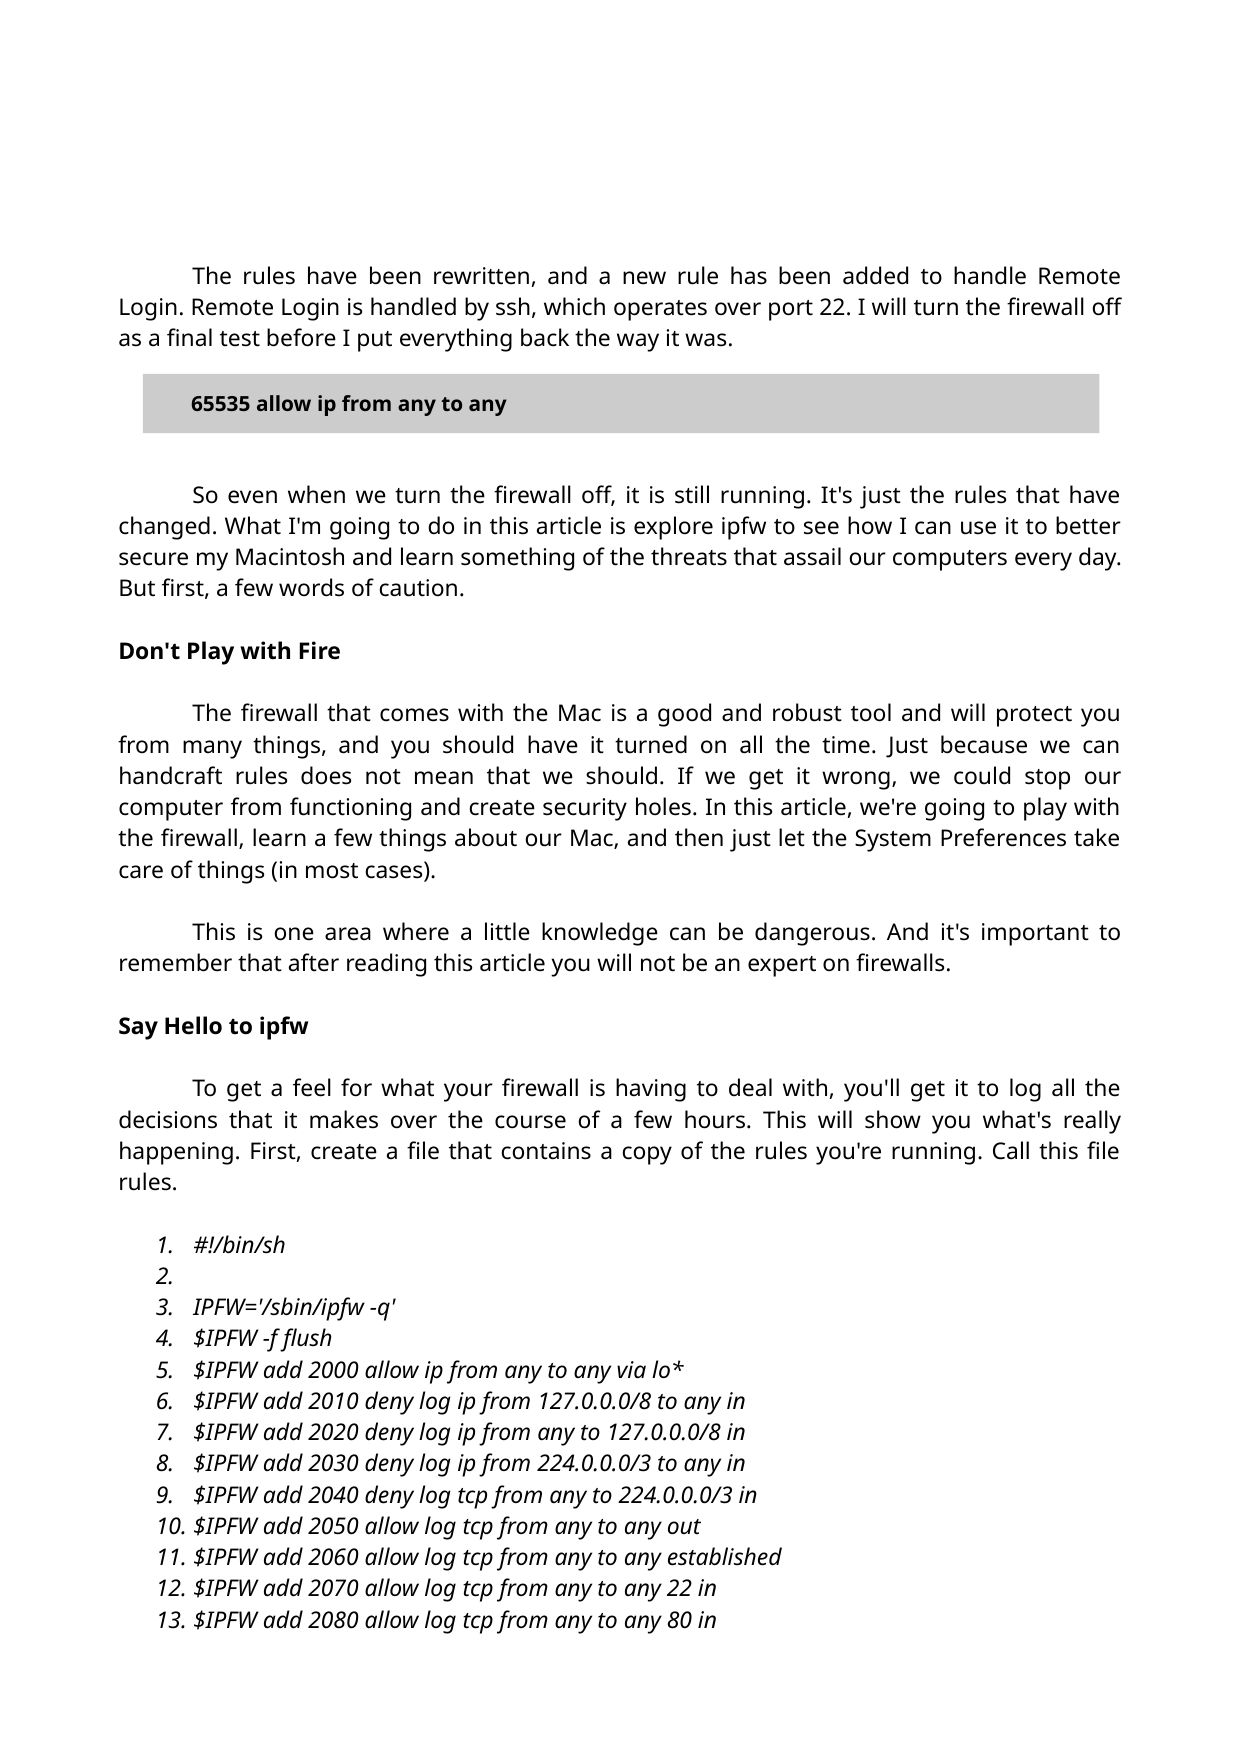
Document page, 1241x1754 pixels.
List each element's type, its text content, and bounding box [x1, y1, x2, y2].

list IPFW='/sbin/ipfw -q' [156, 1291, 1122, 1322]
list $IPFW add 2030 deny log ip from 224.0.0.0/3 to any in [156, 1447, 1122, 1478]
list $IPFW add 2070 allow log tcp from any to any 22 in [156, 1572, 1122, 1603]
text Don't Play with Fire [118, 635, 1122, 666]
text This is one area where a little knowledge can be dangerous. And it's important to remember that after reading this article you will not be an expert on firewalls. [118, 916, 1122, 978]
list $IPFW add 2060 allow log tcp from any to any established [156, 1541, 1122, 1572]
list $IPFW add 2020 deny log ip from any to 127.0.0.0/8 in [156, 1416, 1122, 1447]
list #!/bin/sh [156, 1228, 1122, 1260]
list $IPFW add 2040 deny log tcp from any to 224.0.0.0/3 in [156, 1478, 1122, 1510]
list $IPFW add 2000 allow ip from any to any via lo* [156, 1353, 1122, 1385]
list $IPFW -f flush [156, 1322, 1122, 1353]
text The rules have been rewritten, and a new rule has been added to handle Remote Login. Remote Login is handled by ssh, which operates over port 22. I will turn the firewall off as a final test before I put everything back the way it was. [118, 260, 1122, 353]
text To get a feel for what your firewall is having to deal with, you'll get it to log all the decisions that it makes over the course of a few hours. This will show you what's really happening. First, create a file that contains a copy of the rules you're running. Call this file rules. [118, 1072, 1122, 1197]
text So even when we turn the firewall off, it is still running. It's just the rules that have changed. What I'm going to do in this article is explore ipfw to see how I can use it to better secure my Macintosh and learn something of the threats that assail our computers every day. But first, a few words of caution. [118, 478, 1122, 603]
text Say Hello to ipfw [118, 1010, 1122, 1041]
text The firewall that comes with the Mac is a good and robust tool and will protect you from many things, and you should have it turned on all the time. Just because we can handcraft rules does not mean that we should. If we get it wrong, we could stop our computer from functioning and create security holes. In this article, we're going to play with the firewall, learn a few things about our Mac, and then just let the System Preferences take care of things (in most cases). [118, 697, 1122, 885]
list $IPFW add 2010 deny log ip from 127.0.0.0/8 to any in [156, 1385, 1122, 1416]
list $IPFW add 2050 allow log tcp from any to any out [156, 1510, 1122, 1541]
list $IPFW add 2080 allow log tcp from any to any 80 in [156, 1603, 1122, 1635]
